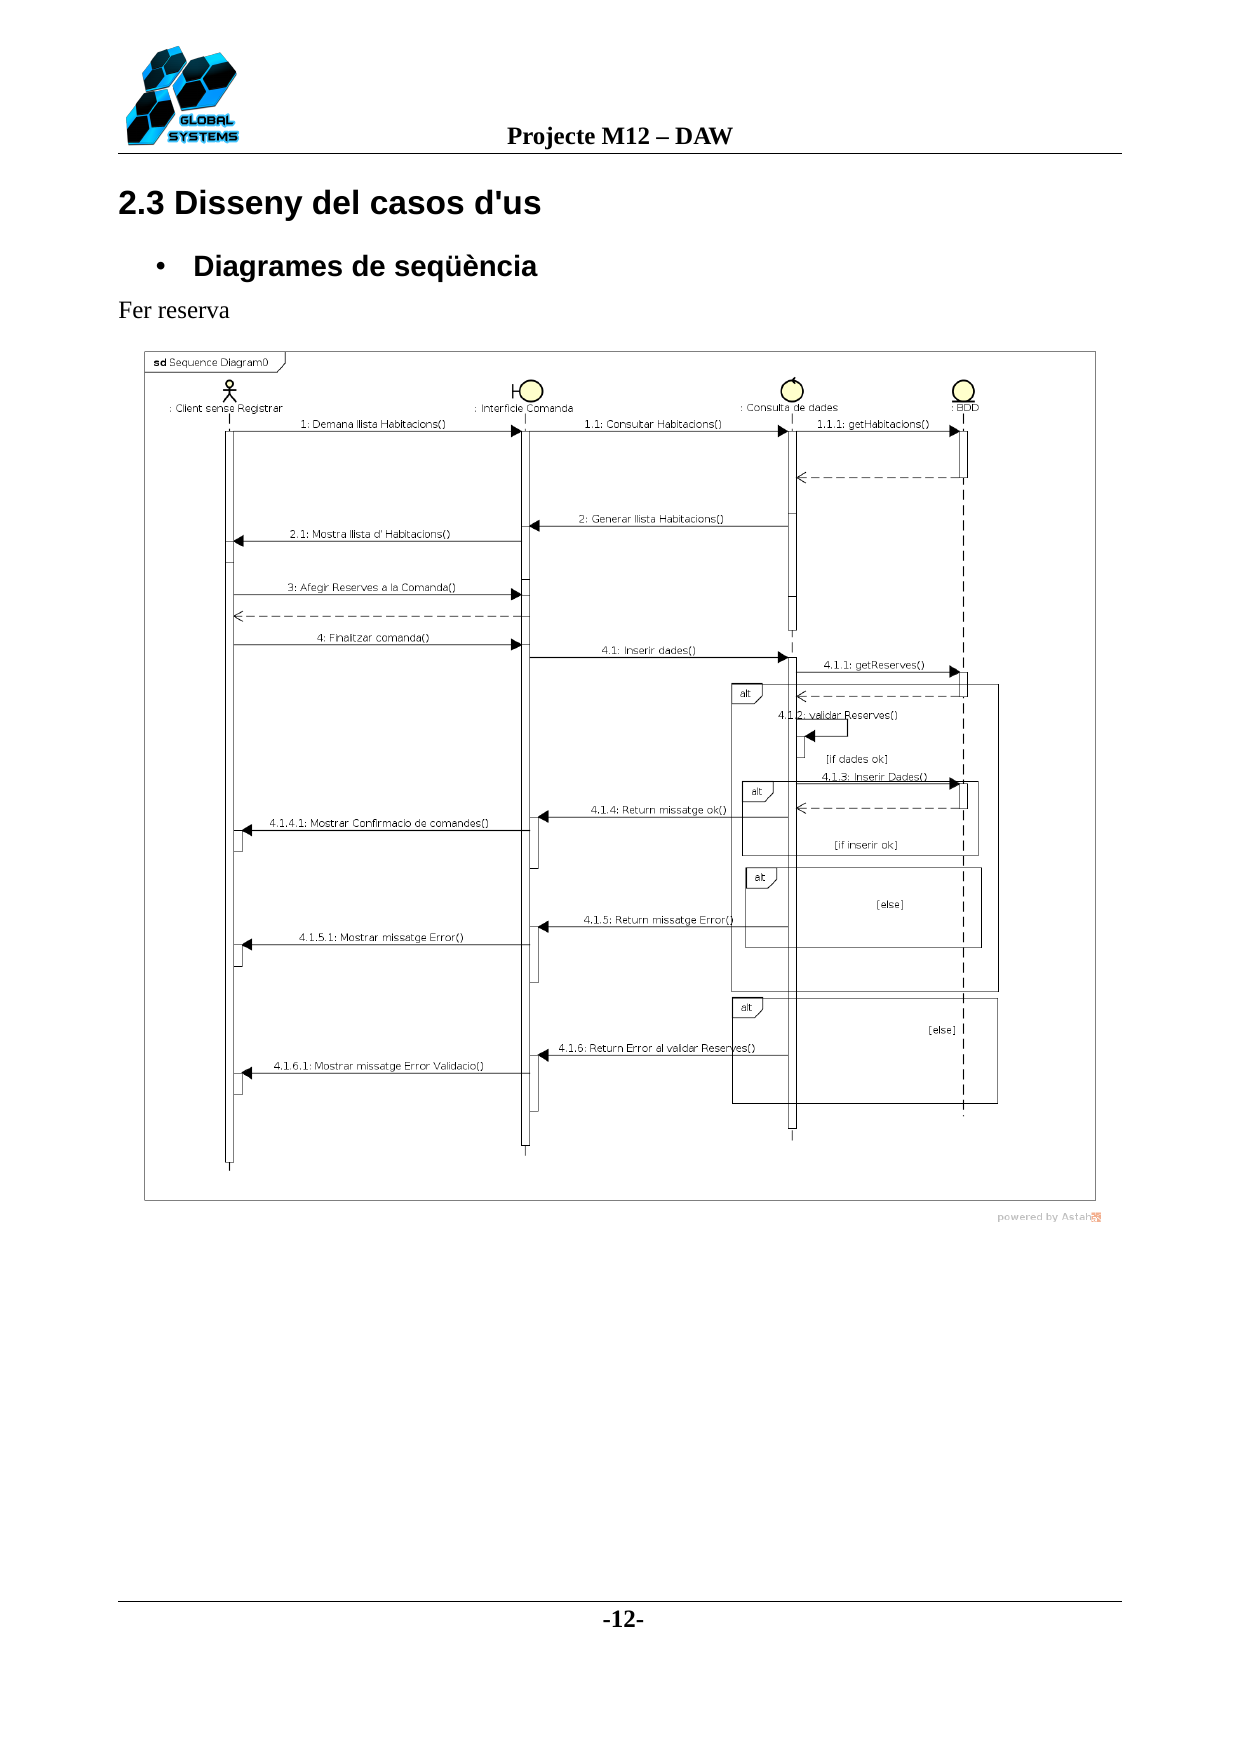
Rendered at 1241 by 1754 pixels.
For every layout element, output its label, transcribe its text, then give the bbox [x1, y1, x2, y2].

picture [136, 344, 1104, 1225]
picture [121, 20, 244, 165]
subtitle Diagrames de seqüència [156, 249, 1122, 282]
subtitle 2.3 Disseny del casos d'us [118, 183, 1122, 222]
text Fer reserva [118, 295, 1122, 324]
